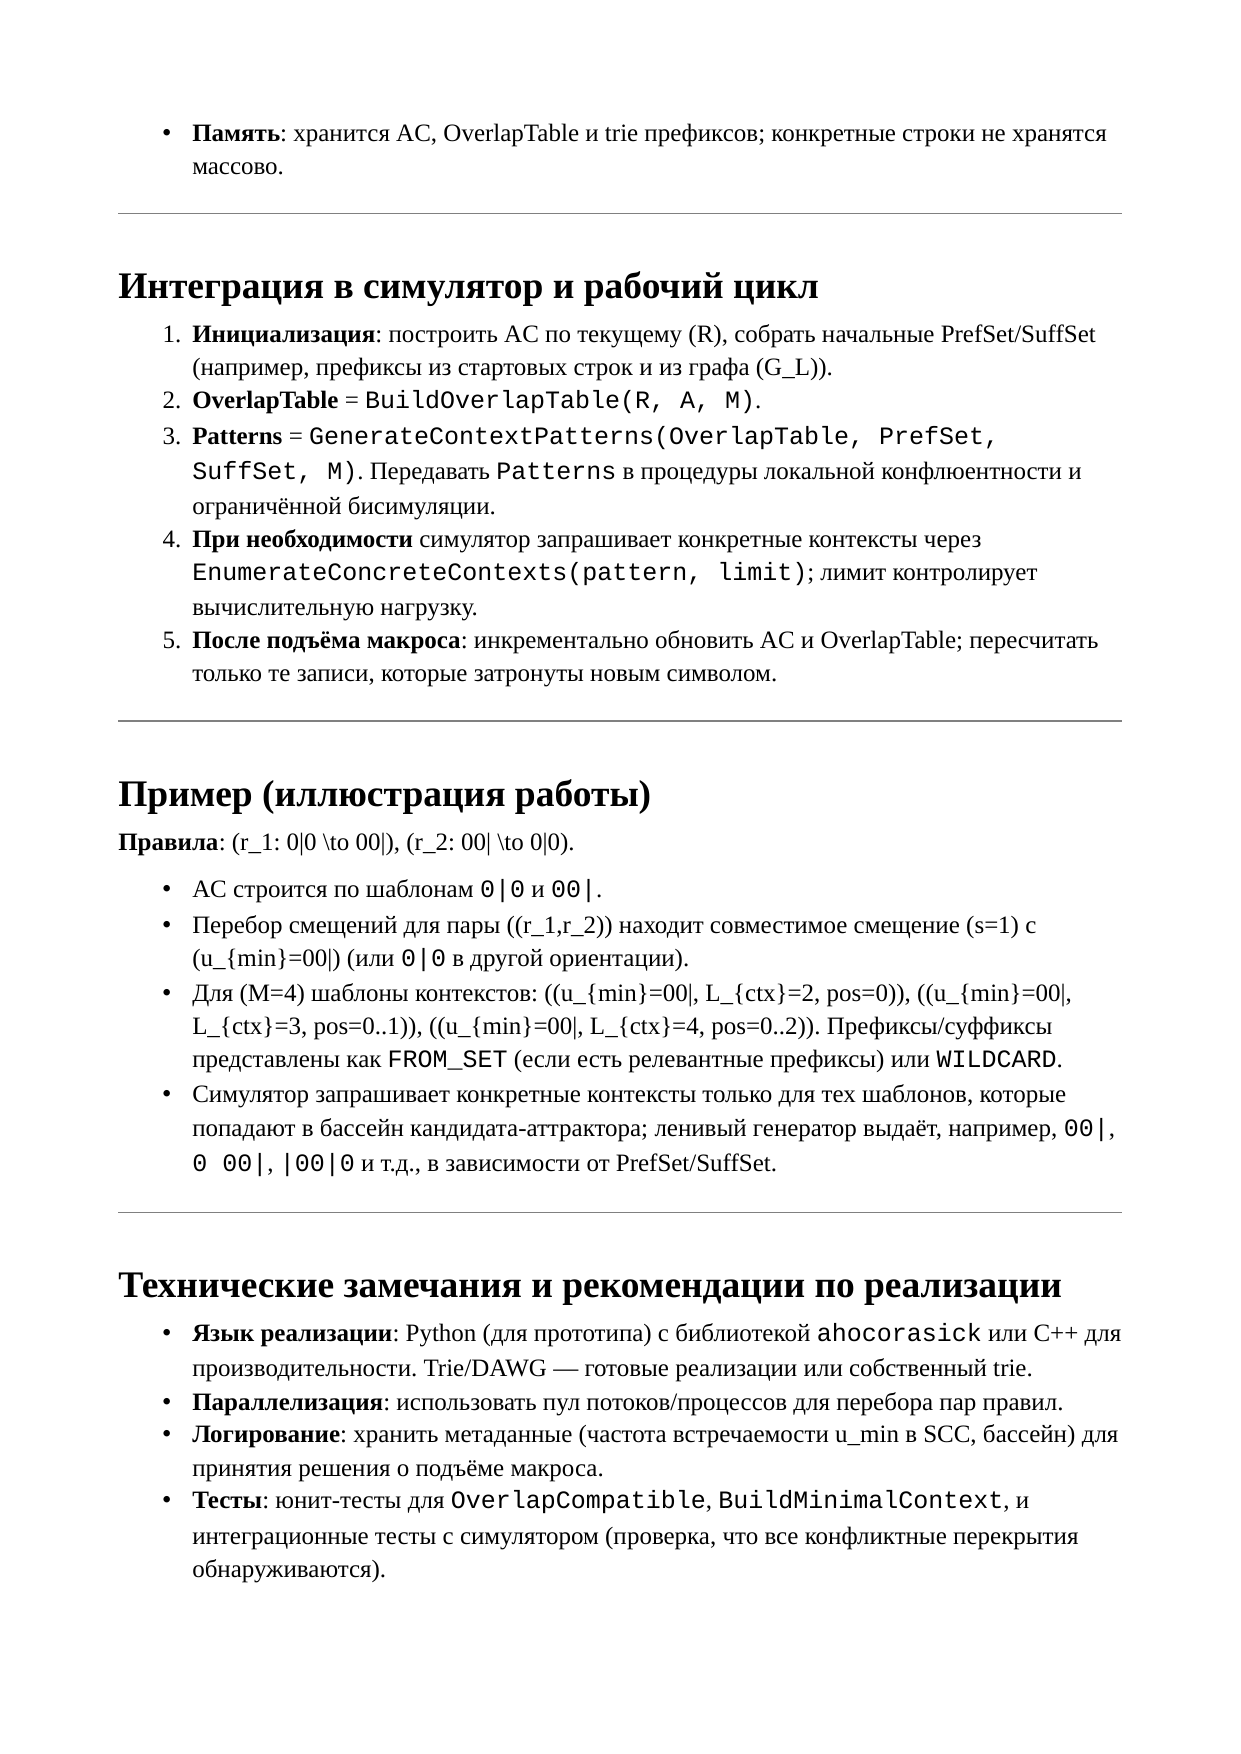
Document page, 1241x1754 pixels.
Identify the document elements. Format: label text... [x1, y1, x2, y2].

list Для (M=4) шаблоны контекстов: ((u_{min}=00|, L_{ctx}=2, pos=0)), ((u_{min}=00|, L_{ctx}=3, pos=0..1)), ((u_{min}=00|, L_{ctx}=4, pos=0..2)). Префиксы/суффиксы представлены как FROM_SET (если есть релевантные префиксы) или WILDCARD. [162, 978, 1122, 1075]
subtitle Пример (иллюстрация работы) [118, 771, 1122, 814]
list Тесты: юнит‑тесты для OverlapCompatible, BuildMinimalContext, и интеграционные тесты с симулятором (проверка, что все конфликтные перекрытия обнаруживаются). [162, 1486, 1122, 1582]
list После подъёма макроса: инкрементально обновить AC и OverlapTable; пересчитать только те записи, которые затронуты новым символом. [162, 625, 1122, 687]
subtitle Технические замечания и рекомендации по реализации [118, 1263, 1122, 1306]
list Язык реализации: Python (для прототипа) с библиотекой ahocorasick или C++ для производительности. Trie/DAWG — готовые реализации или собственный trie. [162, 1318, 1122, 1382]
list Логирование: хранить метаданные (частота встречаемости u_min в SCC, бассейн) для принятия решения о подъёме макроса. [162, 1419, 1122, 1481]
text Правила: (r_1: 0|0 \to 00|), (r_2: 00| \to 0|0). [118, 827, 1122, 855]
list AC строится по шаблонам 0|0 и 00|. [162, 874, 1122, 905]
list Память: хранится AC, OverlapTable и trie префиксов; конкретные строки не хранятся массово. [162, 118, 1122, 180]
list Инициализация: построить AC по текущему (R), собрать начальные PrefSet/SuffSet (например, префиксы из стартовых строк и из графа (G_L)). [162, 319, 1122, 381]
list Симулятор запрашивает конкретные контексты только для тех шаблонов, которые попадают в бассейн кандидата‑аттрактора; ленивый генератор выдаёт, например, 00|, 0 00|, |00|0 и т.д., в зависимости от PrefSet/SuffSet. [162, 1079, 1122, 1178]
list OverlapTable = BuildOverlapTable(R, A, M). [162, 386, 1122, 416]
subtitle Интеграция в симулятор и рабочий цикл [118, 264, 1122, 307]
list При необходимости симулятор запрашивает конкретные контексты через EnumerateConcreteContexts(pattern, limit); лимит контролирует вычислительную нагрузку. [162, 524, 1122, 621]
list Patterns = GenerateContextPatterns(OverlapTable, PrefSet, SuffSet, M). Передавать Patterns в процедуры локальной конфлюентности и ограничённой бисимуляции. [162, 421, 1122, 520]
list Параллелизация: использовать пул потоков/процессов для перебора пар правил. [162, 1387, 1122, 1415]
list Перебор смещений для пары ((r_1,r_2)) находит совместимое смещение (s=1) с (u_{min}=00|) (или 0|0 в другой ориентации). [162, 910, 1122, 973]
